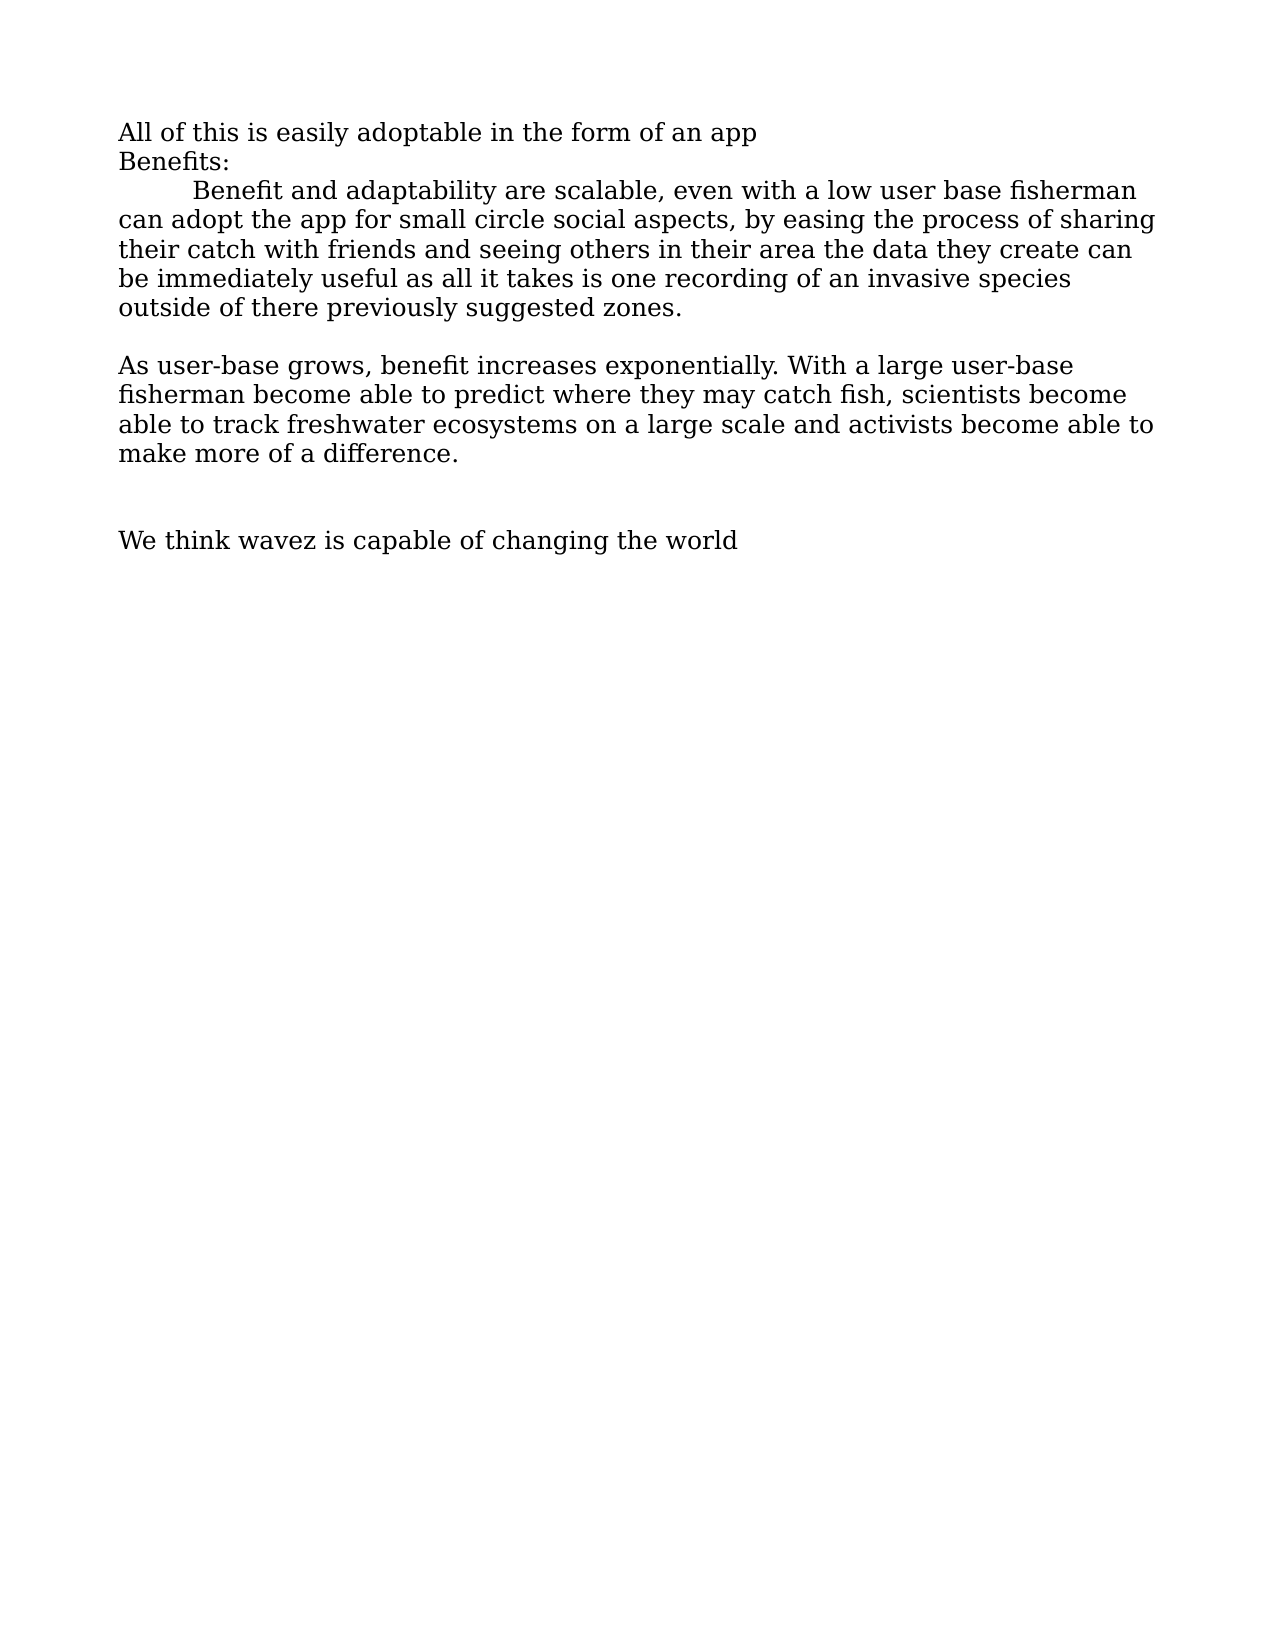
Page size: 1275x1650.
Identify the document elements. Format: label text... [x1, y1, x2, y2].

text Benefits: [118, 147, 1157, 176]
text As user-base grows, benefit increases exponentially. With a large user-base fisherman become able to predict where they may catch fish, scientists become able to track freshwater ecosystems on a large scale and activists become able to make more of a difference. [118, 351, 1157, 468]
text All of this is easily adoptable in the form of an app [118, 118, 1157, 147]
text Benefit and adaptability are scalable, even with a low user base fisherman can adopt the app for small circle social aspects, by easing the process of sharing their catch with friends and seeing others in their area the data they create can be immediately useful as all it takes is one recording of an invasive species outside of there previously suggested zones. [118, 176, 1157, 322]
text We think wavez is capable of changing the world [118, 526, 1157, 556]
